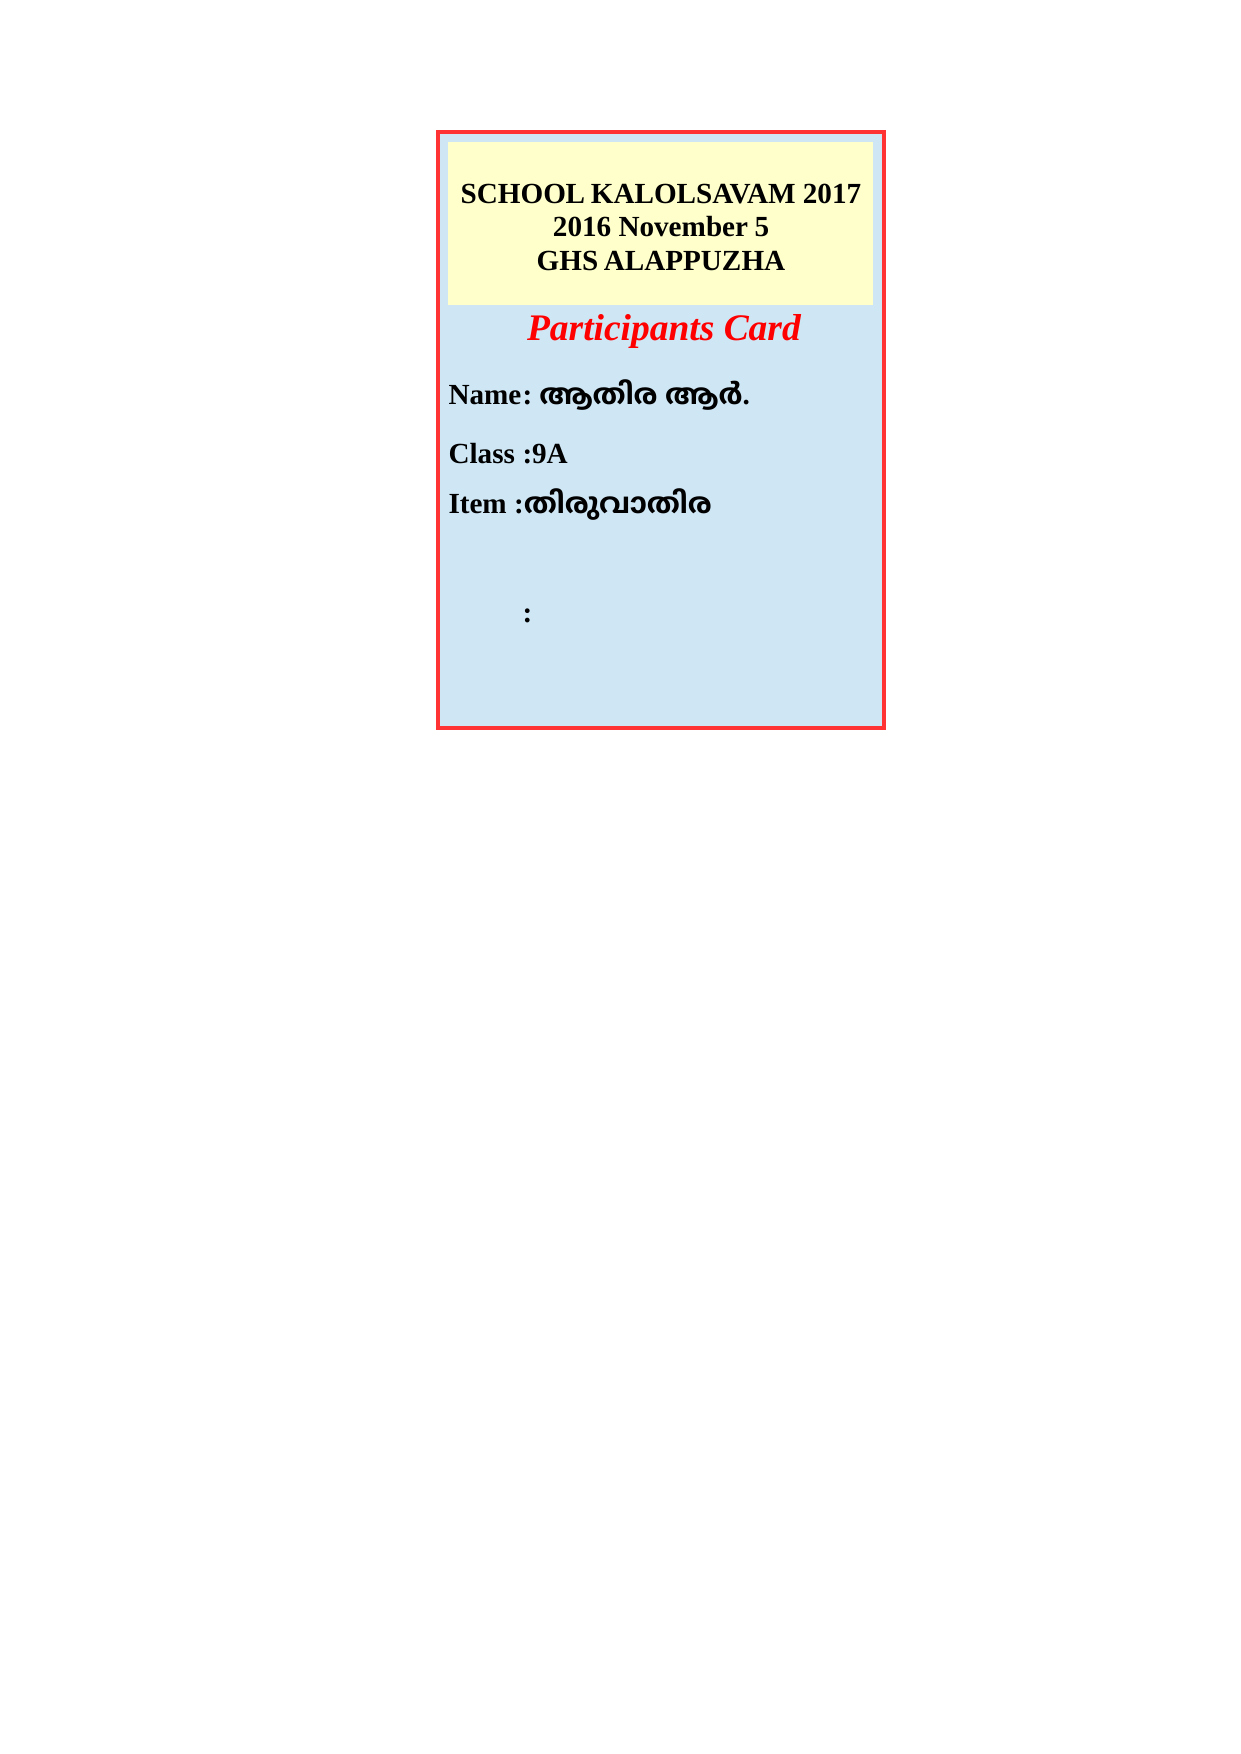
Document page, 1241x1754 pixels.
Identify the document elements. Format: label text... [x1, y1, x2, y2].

text Class :9A [448, 436, 873, 469]
text Item :തിരുവാതിര [448, 486, 873, 526]
text Participants Card [448, 305, 873, 348]
text : [448, 595, 873, 629]
text Name : ആതിര ആര്‍. [448, 377, 873, 416]
text ­ [118, 118, 1122, 147]
text 2016 November 5 [448, 209, 873, 243]
text SCHOOL KALOLSAVAM 2017 [448, 176, 873, 209]
text GHS ALAPPUZHA [448, 243, 873, 277]
